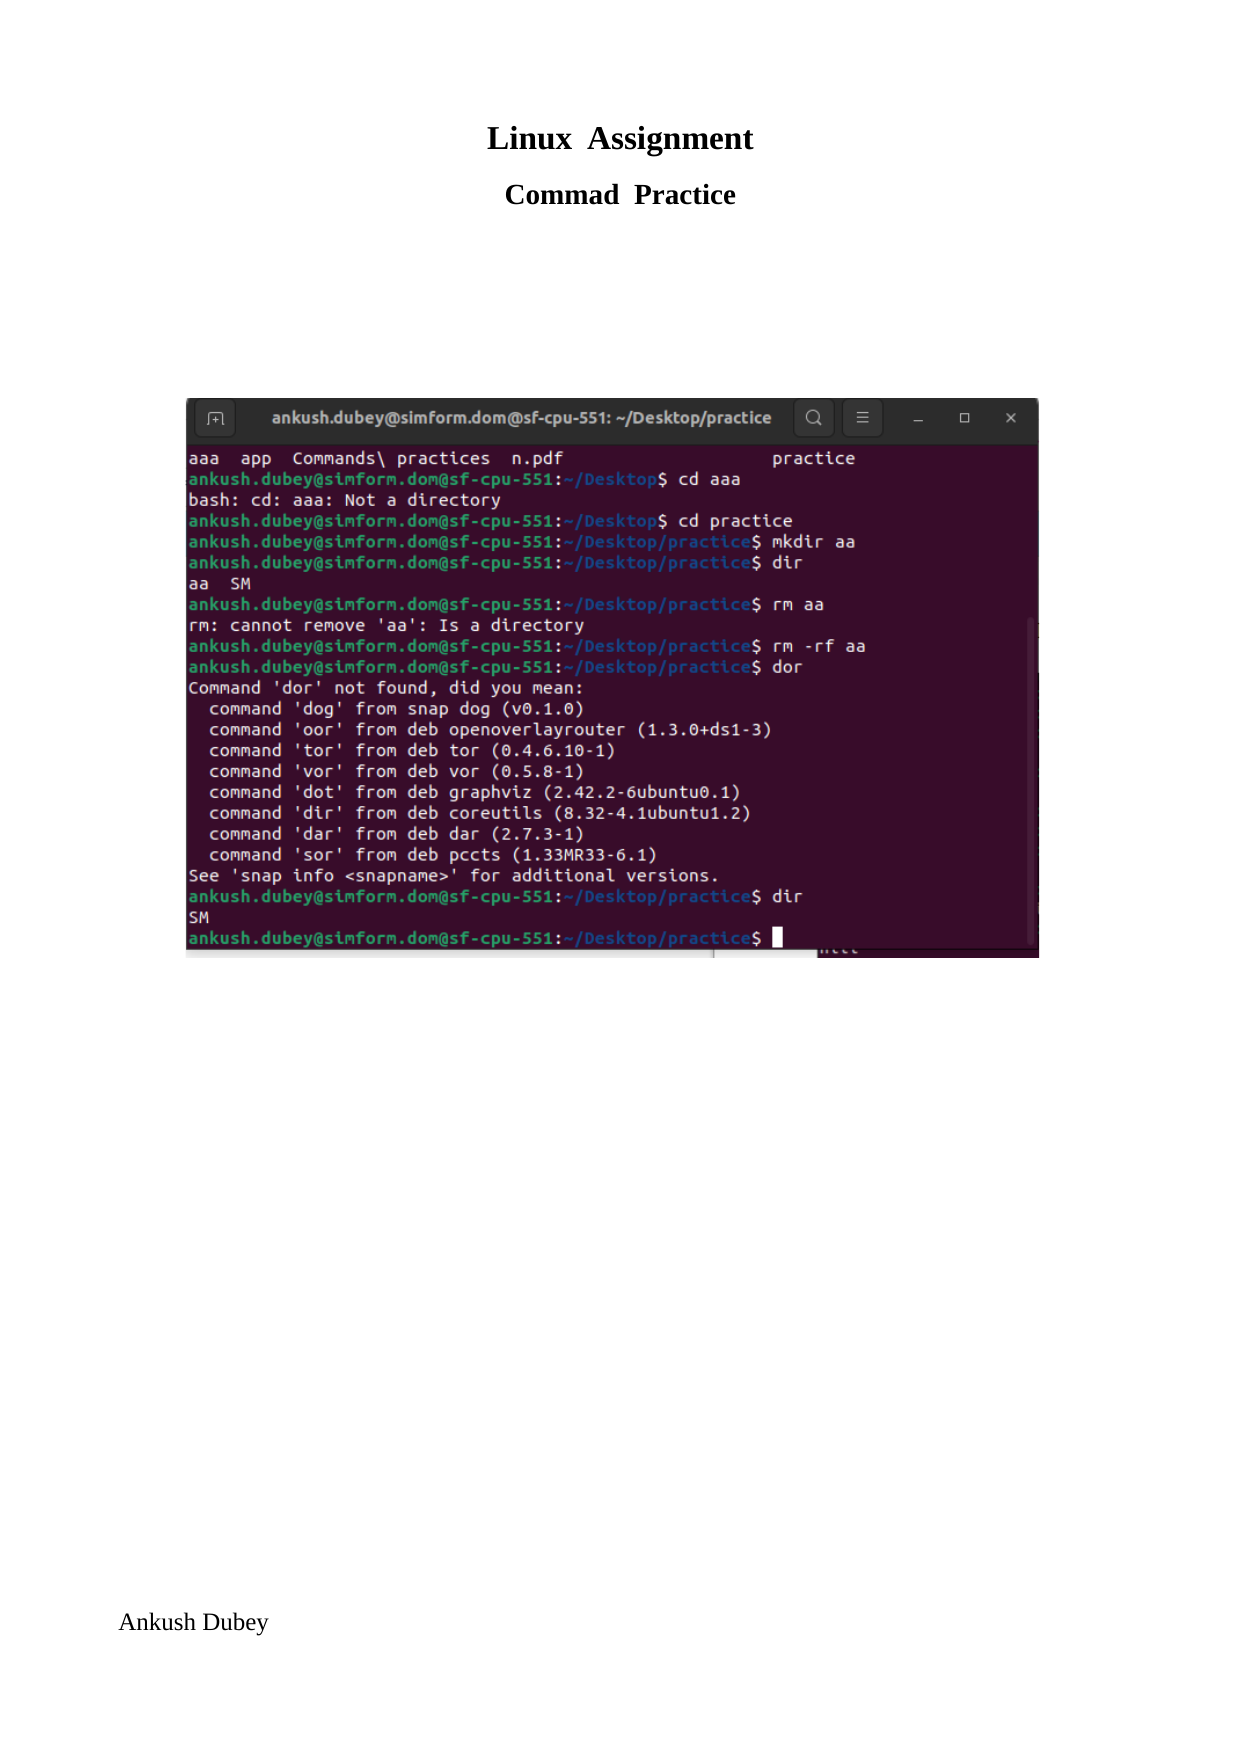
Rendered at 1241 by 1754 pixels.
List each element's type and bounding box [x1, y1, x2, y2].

picture [185, 398, 1040, 958]
